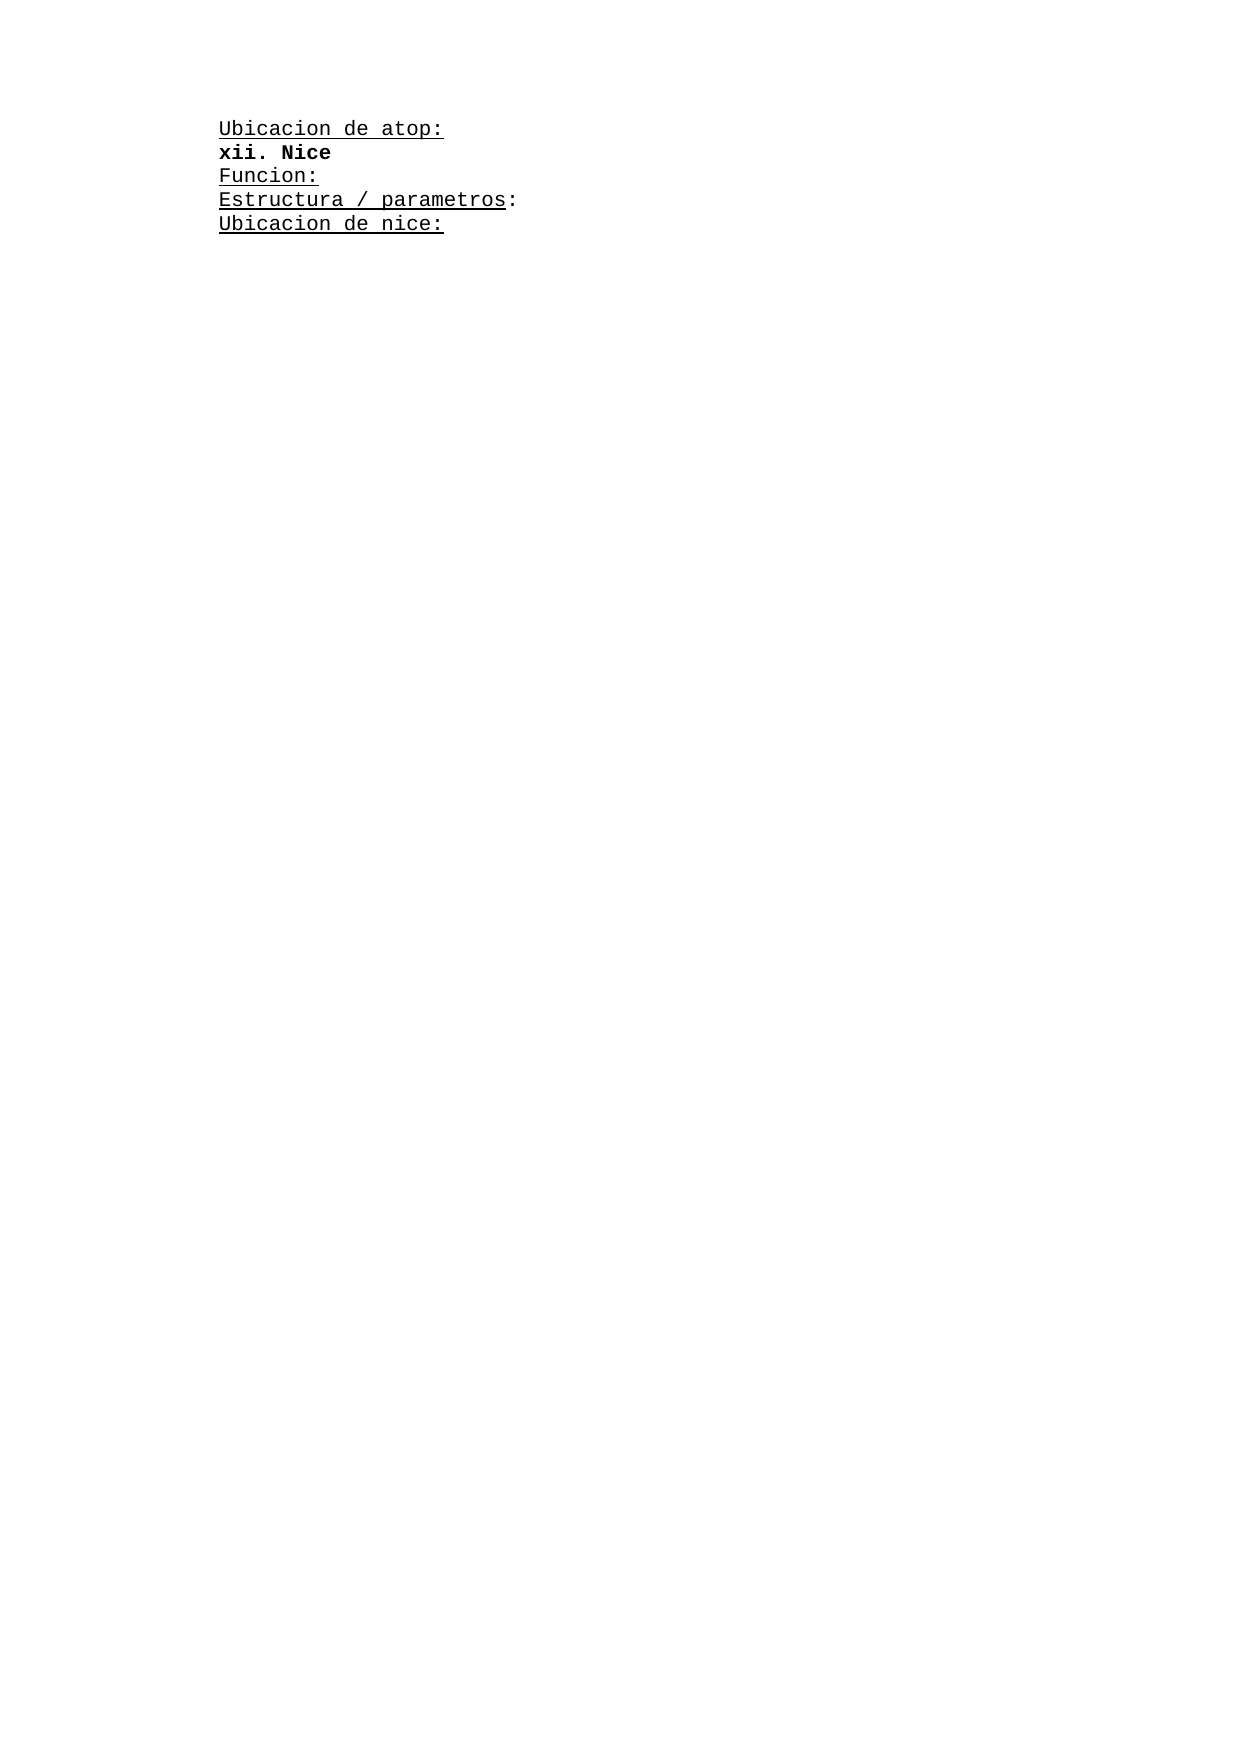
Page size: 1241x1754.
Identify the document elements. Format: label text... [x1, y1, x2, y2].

text Estructura / parametros: [218, 189, 1122, 213]
text Ubicacion de nice: [218, 213, 1122, 236]
text xii. Nice [218, 142, 1122, 165]
text Funcion: [218, 165, 1122, 189]
text Ubicacion de atop: [218, 118, 1122, 142]
